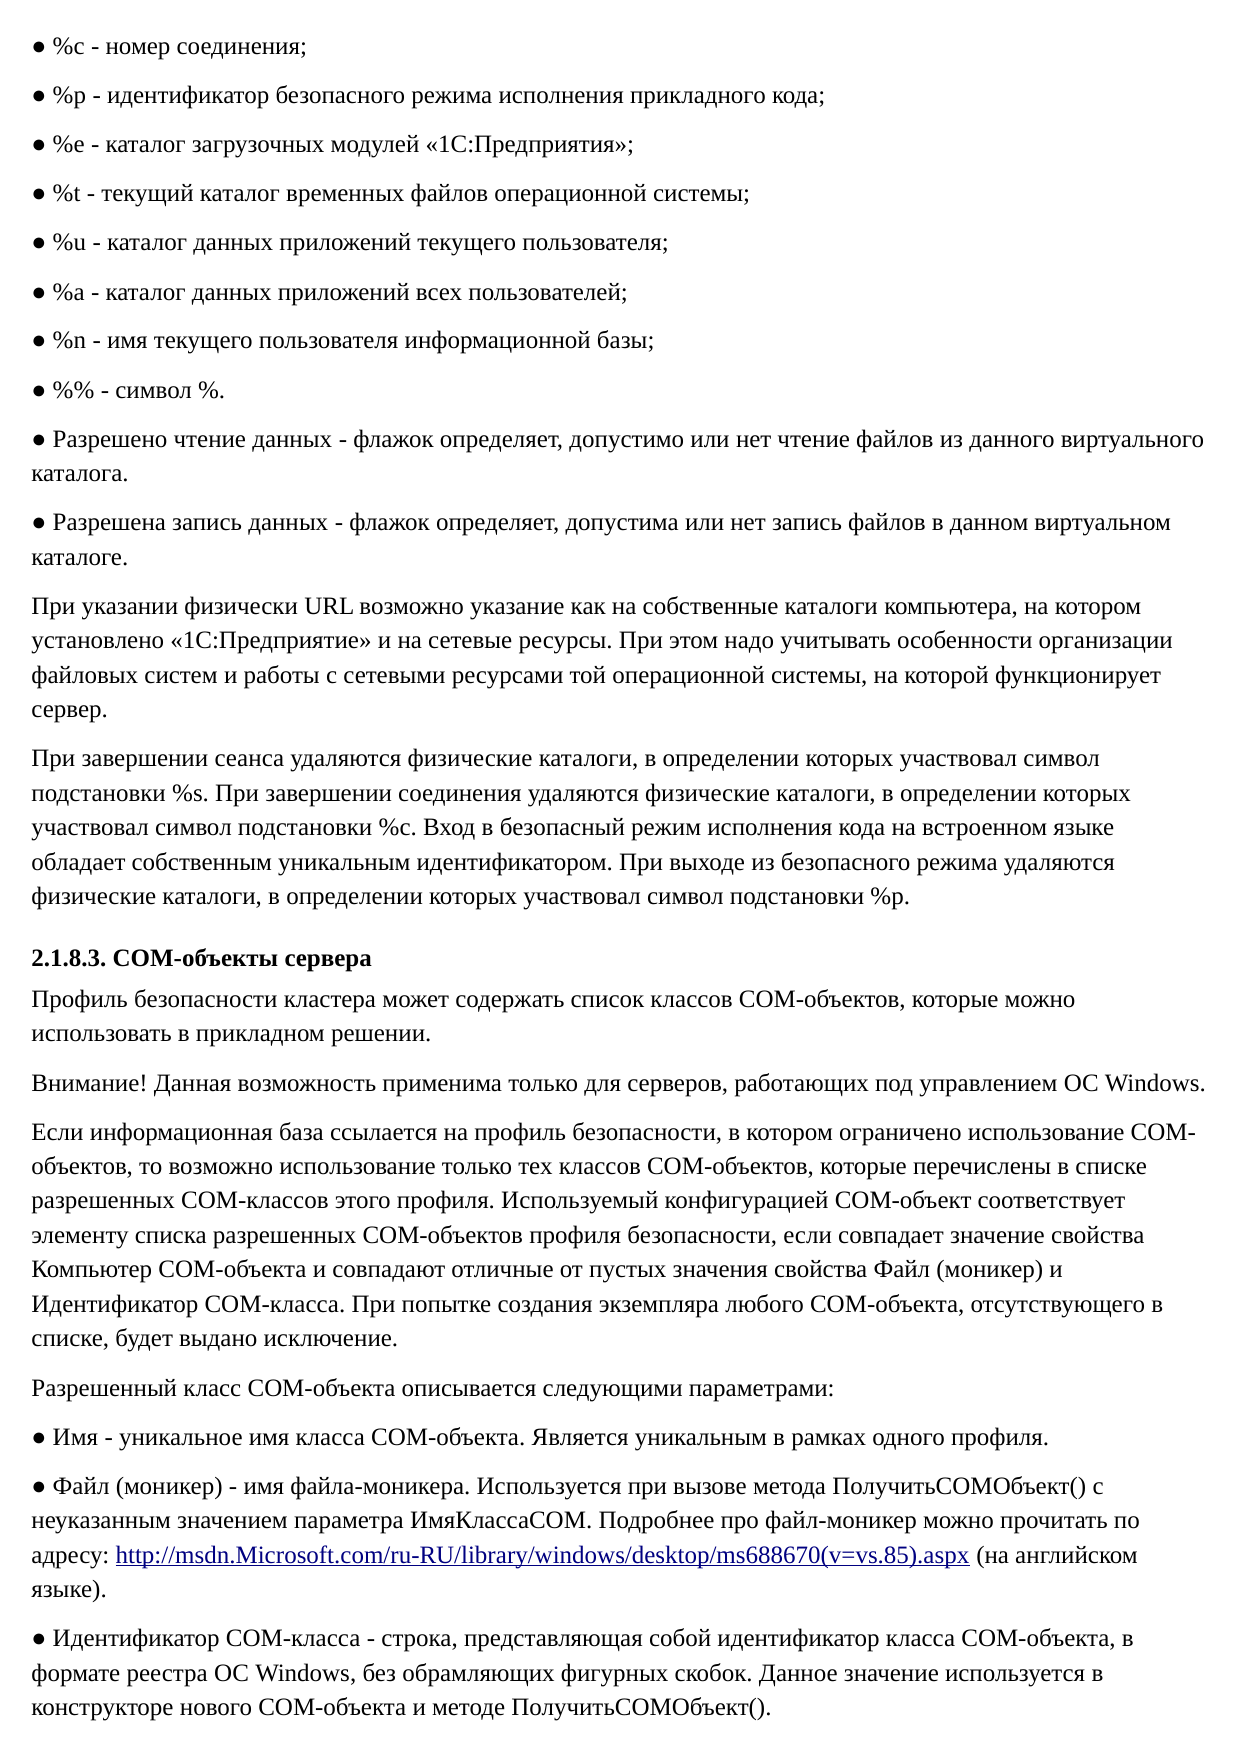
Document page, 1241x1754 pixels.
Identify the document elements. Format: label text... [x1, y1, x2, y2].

text Внимание! Данная возможность применима только для серверов, работающих под управлением ОС Windows. [31, 1068, 1212, 1096]
text ● %p ‑ идентификатор безопасного режима исполнения прикладного кода; [31, 80, 1212, 109]
text ● Разрешено чтение данных ‑ флажок определяет, допустимо или нет чтение файлов из данного виртуального каталога. [31, 424, 1212, 487]
text Профиль безопасности кластера может содержать список классов COM-объектов, которые можно использовать в прикладном решении. [31, 984, 1212, 1047]
text ● Файл (моникер) ‑ имя файла-моникера. Используется при вызове метода ПолучитьCOMОбъект() с неуказанным значением параметра ИмяКлассаCOM. Подробнее про файл-моникер можно прочитать по адресу: http://msdn.Microsoft.com/ru-RU/library/windows/desktop/ms688670(v=vs.85).aspx (на английском языке). [31, 1471, 1212, 1603]
text При указании физически URL возможно указание как на собственные каталоги компьютера, на котором установлено «1С:Предприятие» и на сетевые ресурсы. При этом надо учитывать особенности организации файловых систем и работы с сетевыми ресурсами той операционной системы, на которой функционирует сервер. [31, 591, 1212, 723]
text ● %n ‑ имя текущего пользователя информационной базы; [31, 326, 1212, 354]
text ● %c ‑ номер соединения; [31, 31, 1212, 60]
text ● Идентификатор COM-класса ‑ строка, представляющая собой идентификатор класса COM-объекта, в формате реестра ОС Windows, без обрамляющих фигурных скобок. Данное значение используется в конструкторе нового COM-объекта и методе ПолучитьCOMОбъект(). [31, 1623, 1212, 1721]
text Разрешенный класс COM-объекта описывается следующими параметрами: [31, 1373, 1212, 1401]
subtitle 2.1.8.3. COM-объекты сервера [31, 943, 1212, 972]
text Если информационная база ссылается на профиль безопасности, в котором ограничено использование COM-объектов, то возможно использование только тех классов COM-объектов, которые перечислены в списке разрешенных COM-классов этого профиля. Используемый конфигурацией COM-объект соответствует элементу списка разрешенных COM-объектов профиля безопасности, если совпадает значение свойства Компьютер COM-объекта и совпадают отличные от пустых значения свойства Файл (моникер) и Идентификатор COM-класса. При попытке создания экземпляра любого COM-объекта, отсутствующего в списке, будет выдано исключение. [31, 1117, 1212, 1352]
text ● Разрешена запись данных ‑ флажок определяет, допустима или нет запись файлов в данном виртуальном каталоге. [31, 507, 1212, 571]
text При завершении сеанса удаляются физические каталоги, в определении которых участвовал символ подстановки %s. При завершении соединения удаляются физические каталоги, в определении которых участвовал символ подстановки %с. Вход в безопасный режим исполнения кода на встроенном языке обладает собственным уникальным идентификатором. При выходе из безопасного режима удаляются физические каталоги, в определении которых участвовал символ подстановки %p. [31, 743, 1212, 910]
text ● %a ‑ каталог данных приложений всех пользователей; [31, 277, 1212, 305]
text ● %e ‑ каталог загрузочных модулей «1С:Предприятия»; [31, 129, 1212, 158]
text ● Имя ‑ уникальное имя класса COM-объекта. Является уникальным в рамках одного профиля. [31, 1422, 1212, 1450]
text ● %% ‑ символ %. [31, 375, 1212, 403]
text ● %t ‑ текущий каталог временных файлов операционной системы; [31, 178, 1212, 207]
text ● %u ‑ каталог данных приложений текущего пользователя; [31, 227, 1212, 256]
